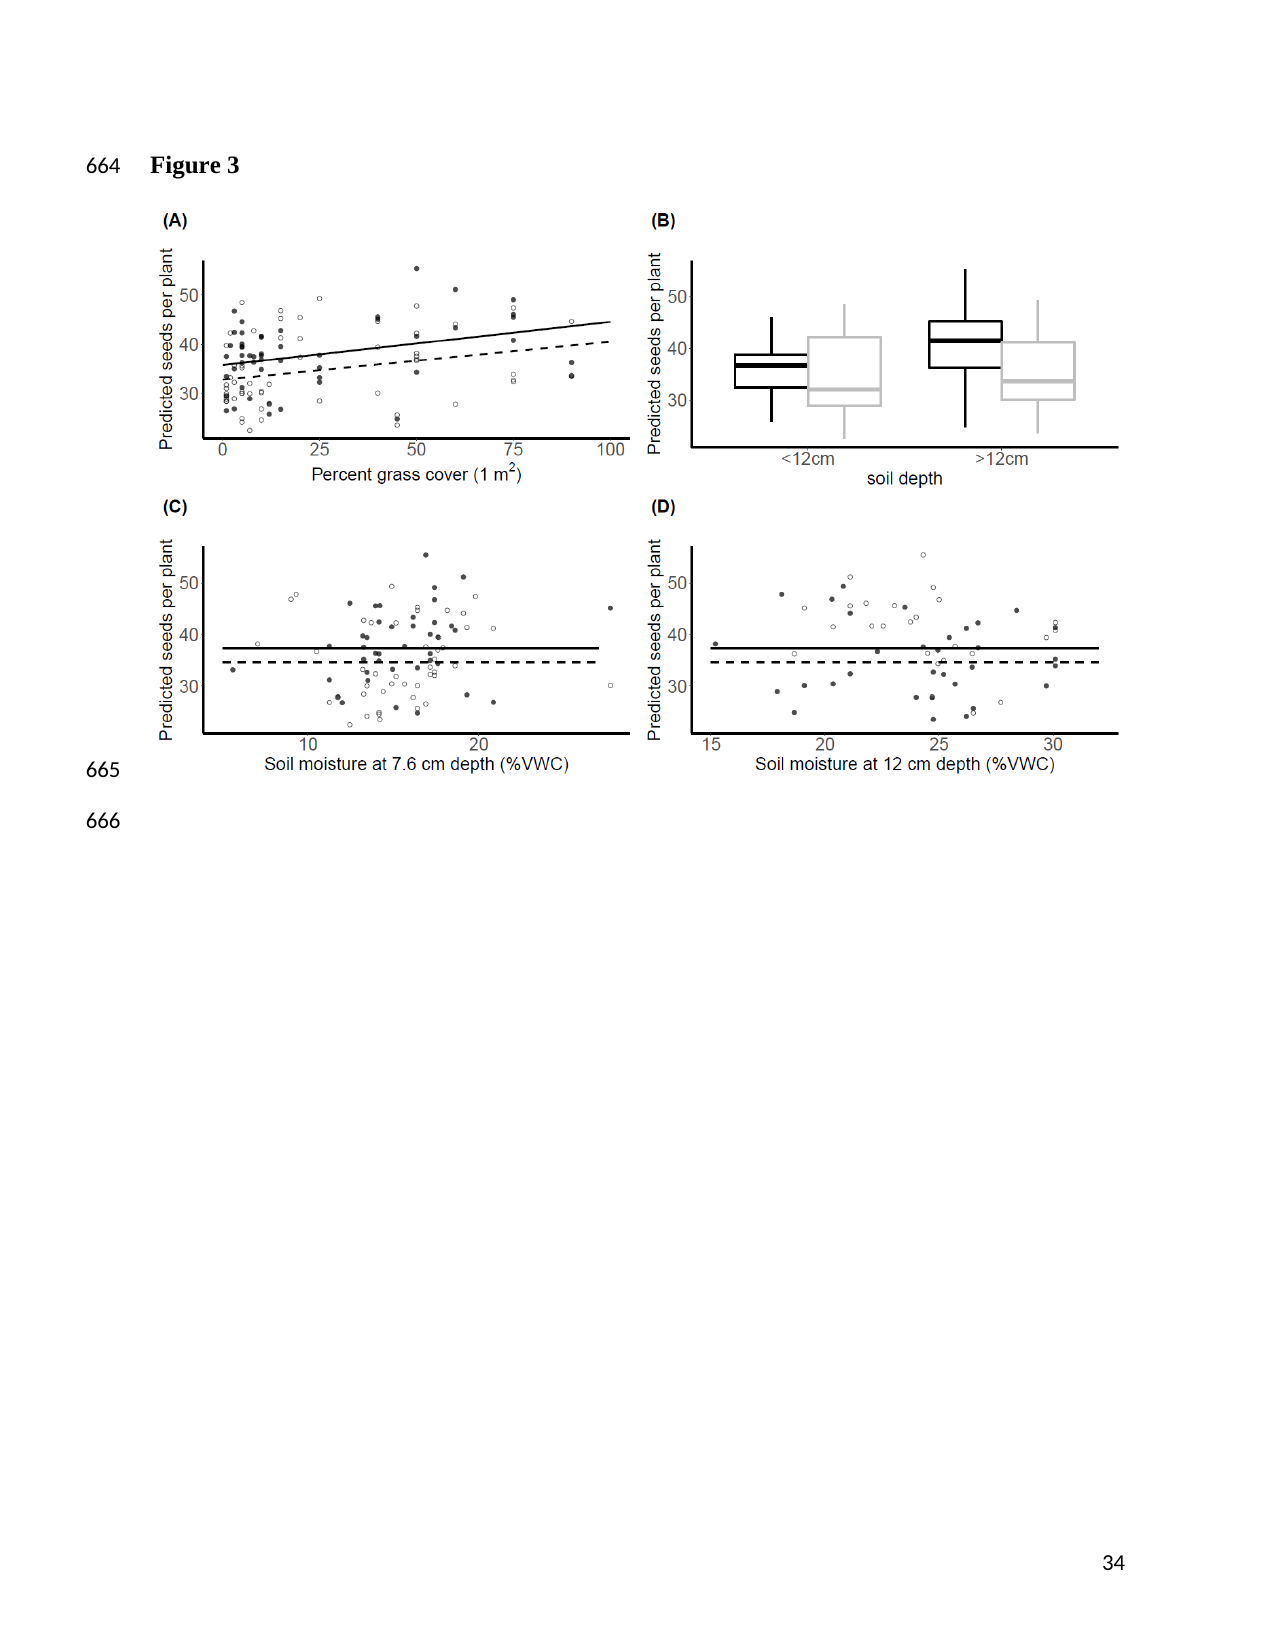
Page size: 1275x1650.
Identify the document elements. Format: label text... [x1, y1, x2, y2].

text Figure 3 [150, 150, 1125, 179]
